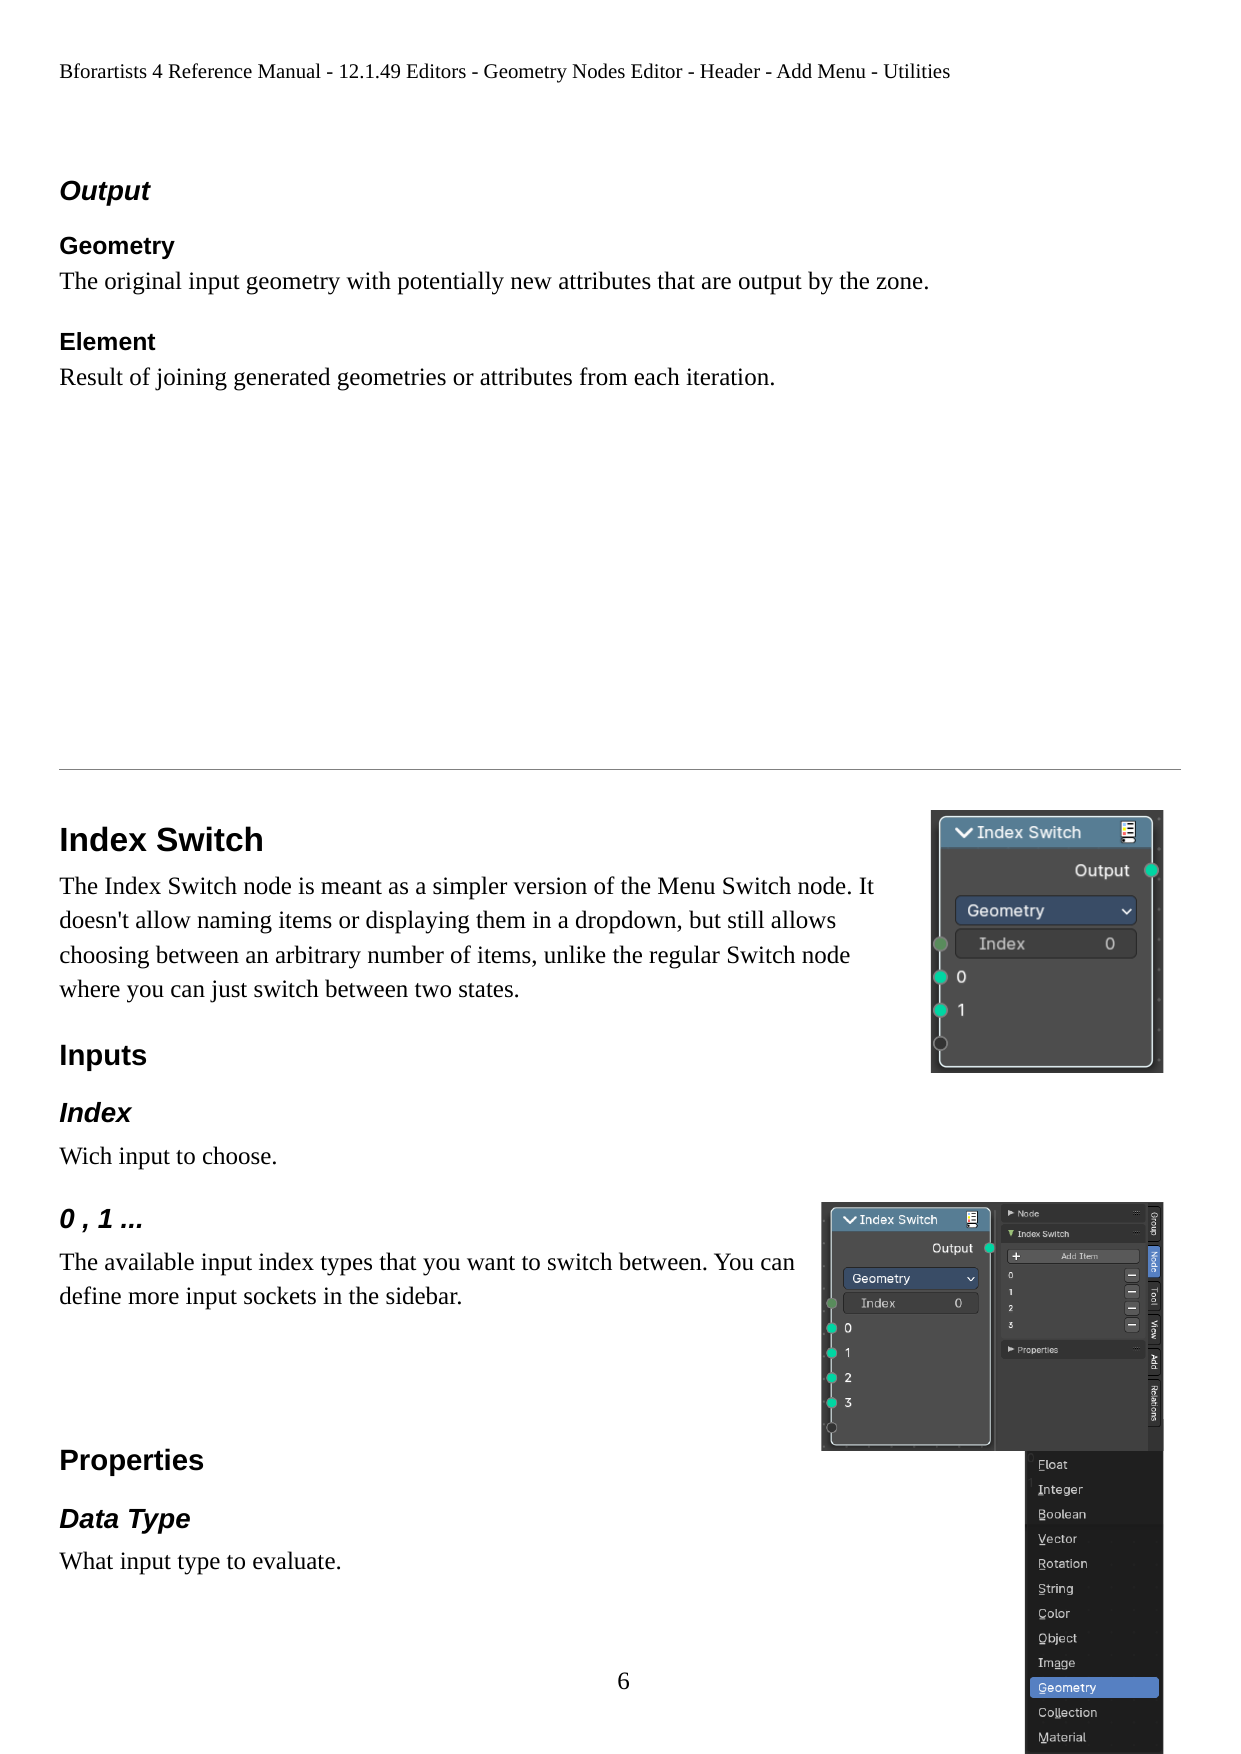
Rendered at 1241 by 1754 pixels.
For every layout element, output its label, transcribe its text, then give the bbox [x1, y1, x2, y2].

text Result of joining generated geometries or attributes from each iteration. [59, 362, 1181, 391]
subtitle Index Switch [59, 820, 930, 858]
subtitle [1164, 1502, 1181, 1534]
subtitle Index [59, 1097, 1181, 1128]
text Wich input to choose. [59, 1141, 1181, 1170]
subtitle Data Type [59, 1502, 1024, 1534]
subtitle Element [59, 327, 1181, 356]
text The Index Switch node is meant as a simpler version of the Menu Switch node. It doesn't allow naming items or displaying them in a dropdown, but still allows choosing between an arbitrary number of items, unlike the regular Switch node where you can just switch between two states. [59, 871, 930, 1003]
text What input type to evaluate. [59, 1546, 1024, 1575]
subtitle [1164, 1203, 1181, 1234]
subtitle [1164, 820, 1181, 858]
subtitle Output [59, 174, 1181, 206]
subtitle Inputs [59, 1038, 930, 1072]
picture [930, 810, 1164, 1073]
subtitle Properties [59, 1443, 1024, 1477]
subtitle [1164, 1443, 1181, 1477]
text The original input geometry with potentially new attributes that are output by the zone. [59, 266, 1181, 294]
picture [821, 1202, 1164, 1754]
subtitle [1164, 1038, 1181, 1072]
subtitle Geometry [59, 231, 1181, 259]
text The available input index types that you want to switch between. You can define more input sockets in the sidebar. [59, 1247, 821, 1310]
subtitle 0 , 1 ... [59, 1203, 821, 1234]
